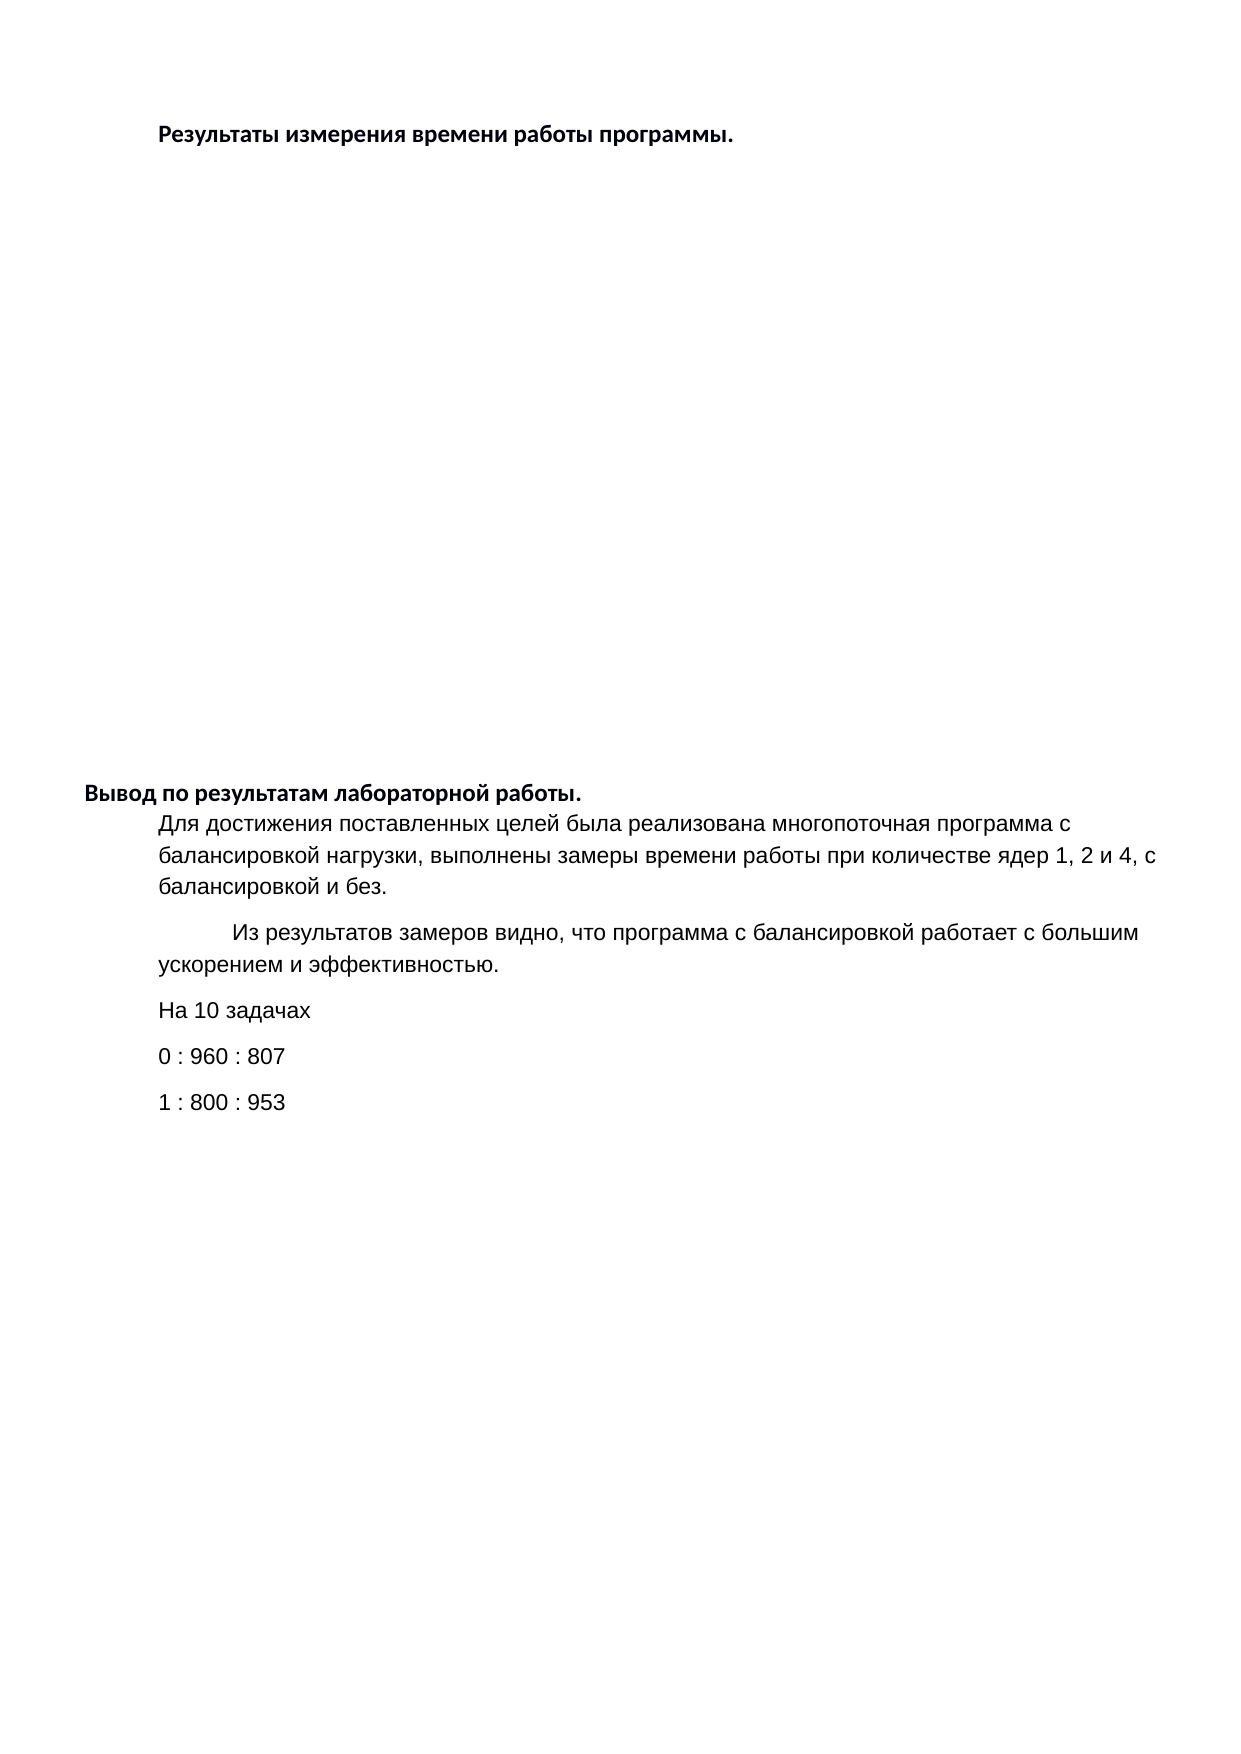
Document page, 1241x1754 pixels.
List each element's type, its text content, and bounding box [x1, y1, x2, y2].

text 1 : 800 : 953 [158, 1089, 1159, 1116]
text 0 : 960 : 807 [158, 1043, 1159, 1069]
text Вывод по результатам лабораторной работы. [84, 777, 1159, 808]
text Из результатов замеров видно, что программа с балансировкой работает с большим ускорением и эффективностью. [158, 919, 1159, 977]
text Результаты измерения времени работы программы. [158, 118, 1159, 149]
text На 10 задачах [158, 997, 1159, 1023]
text Для достижения поставленных целей была реализована многопоточная программа с балансировкой нагрузки, выполнены замеры времени работы при количестве ядер 1, 2 и 4, с балансировкой и без. [158, 810, 1159, 899]
